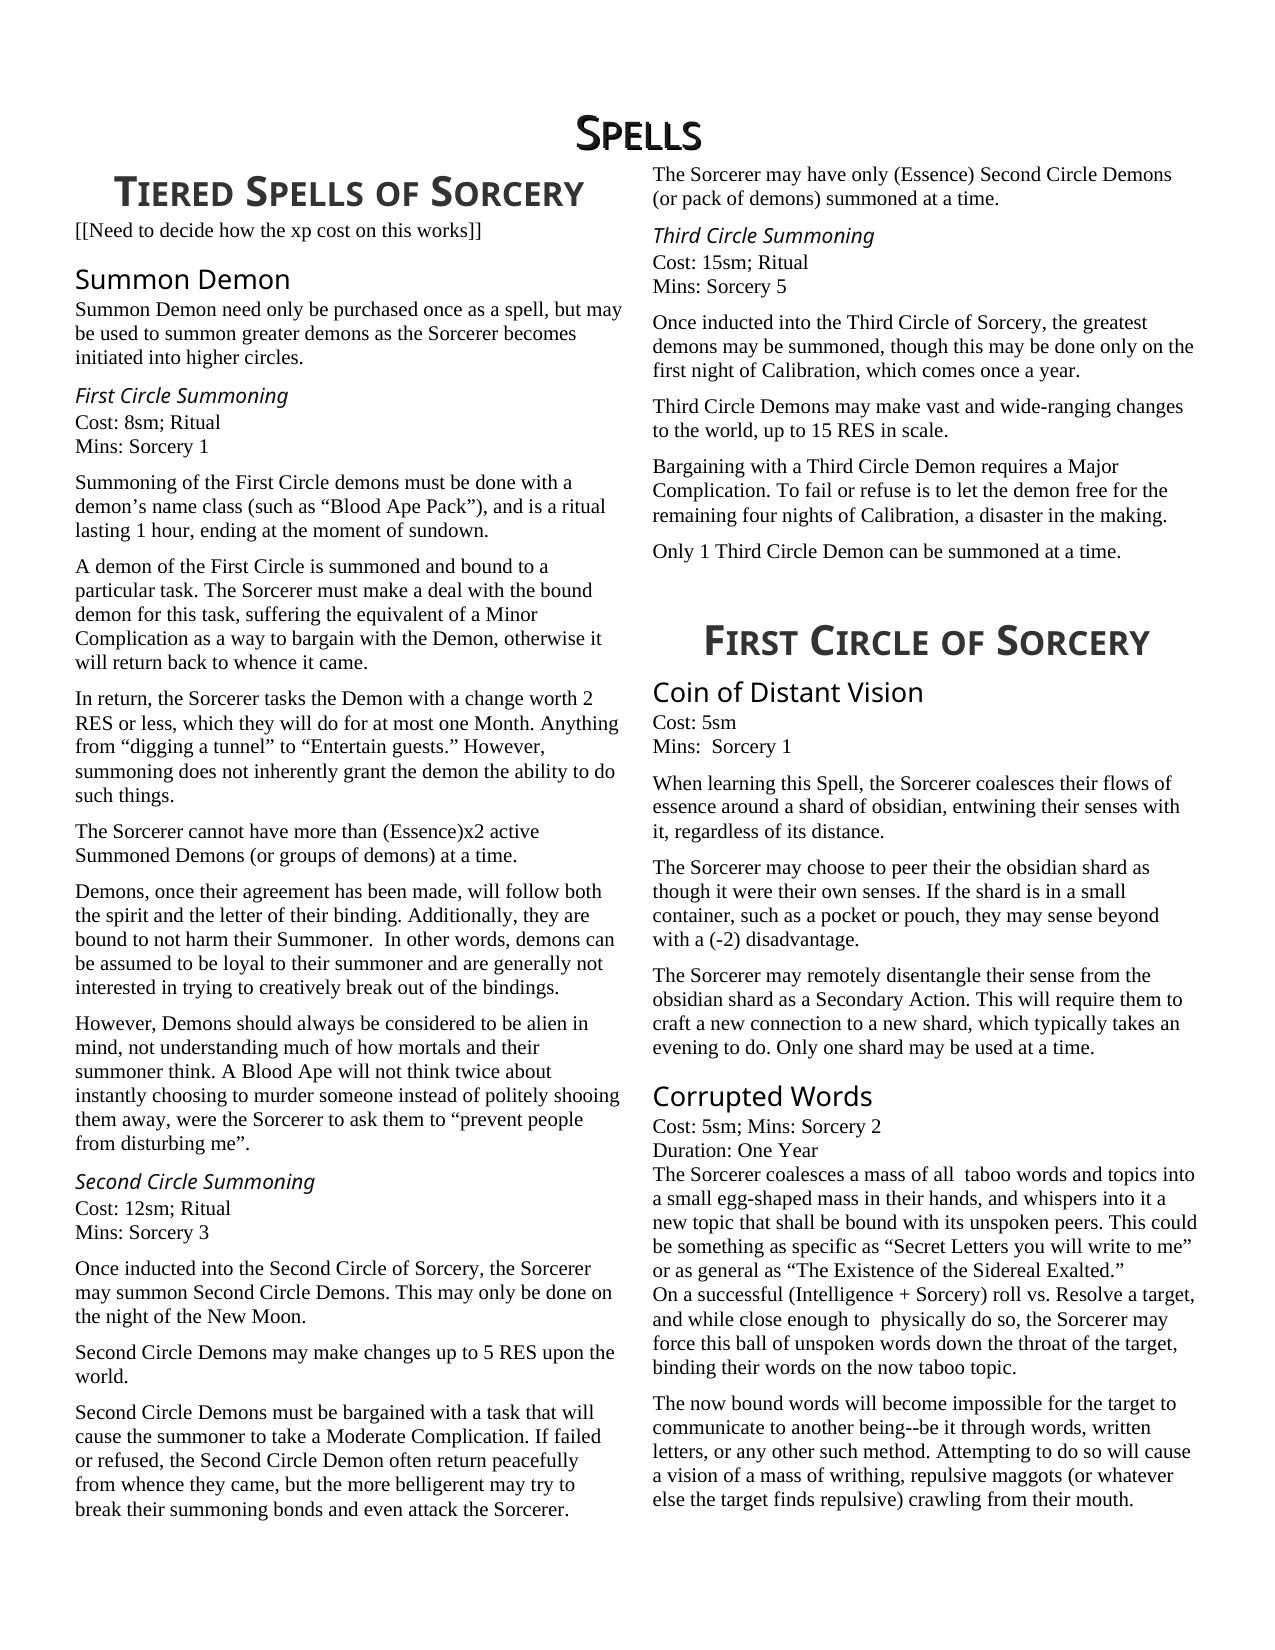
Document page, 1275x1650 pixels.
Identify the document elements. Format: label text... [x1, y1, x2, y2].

text Second Circle Demons may make changes up to 5 RES upon the world. [75, 1340, 622, 1388]
subtitle Summon Demon [75, 260, 622, 297]
text Bargaining with a Third Circle Demon requires a Major Complication. To fail or refuse is to let the demon free for the remaining four nights of Calibration, a disaster in the making. [652, 454, 1200, 527]
text The Sorcerer may choose to peer their the obsidian shard as though it were their own senses. If the shard is in a small container, such as a pocket or pouch, they may sense beyond with a (-2) disadvantage. [652, 854, 1200, 951]
text Cost: 15sm; Ritual Mins: Sorcery 5 [652, 250, 1200, 298]
subtitle Coin of Distant Vision [652, 673, 1200, 710]
text Summoning of the First Circle demons must be done with a demon’s name class (such as “Blood Ape Pack”), and is a ritual lasting 1 hour, ending at the moment of sundown. [75, 470, 622, 542]
text Once inducted into the Third Circle of Sorcery, the greatest demons may be summoned, though this may be done only on the first night of Calibration, which comes once a year. [652, 310, 1200, 382]
text Once inducted into the Second Circle of Sorcery, the Sorcerer may summon Second Circle Demons. This may only be done on the night of the New Moon. [75, 1256, 622, 1328]
text The Sorcerer cannot have more than (Essence)x2 active Summoned Demons (or groups of demons) at a time. [75, 819, 622, 867]
text A demon of the First Circle is summoned and bound to a particular task. The Sorcerer must make a deal with the bound demon for this task, suffering the equivalent of a Minor Complication as a way to bargain with the Demon, otherwise it will return back to whence it came. [75, 554, 622, 674]
text The now bound words will become impossible for the target to communicate to another being--be it through words, written letters, or any other such method. Attempting to do so will cause a vision of a mass of writhing, repulsive maggots (or whatever else the target finds repulsive) crawling from their mouth. [652, 1391, 1200, 1511]
subtitle Third Circle Summoning [652, 222, 1200, 250]
subtitle First Circle of Sorcery [652, 611, 1200, 667]
subtitle Second Circle Summoning [75, 1167, 622, 1196]
text The Sorcerer may have only (Essence) Second Circle Demons (or pack of demons) summoned at a time. [652, 161, 1200, 209]
text Third Circle Demons may make vast and wide-ranging changes to the world, up to 15 RES in scale. [652, 394, 1200, 442]
subtitle Corrupted Words [652, 1077, 1200, 1114]
subtitle First Circle Summoning [75, 381, 622, 410]
text However, Demons should always be considered to be alien in mind, not understanding much of how mortals and their summoner think. A Blood Ape will not think twice about instantly choosing to murder someone instead of politely shooing them away, were the Sorcerer to ask them to “prevent people from disturbing me”. [75, 1011, 622, 1155]
text Summon Demon need only be purchased once as a spell, but may be used to summon greater demons as the Sorcerer becomes initiated into higher circles. [75, 297, 622, 369]
text Cost: 5sm; Mins: Sorcery 2 Duration: One Year The Sorcerer coalesces a mass of all taboo words and topics into a small egg-shaped mass in their hands, and whispers into it a new topic that shall be bound with its unspoken peers. This could be something as specific as “Secret Letters you will write to me” or as general as “The Existence of the Sidereal Exalted.” On a successful (Intelligence + Sorcery) roll vs. Resolve a target, and while close enough to physically do so, the Sorcerer may force this ball of unspoken words down the throat of the target, binding their words on the now taboo topic. [652, 1114, 1200, 1379]
text In return, the Sorcerer tasks the Demon with a change worth 2 RES or less, which they will do for at most one Month. Anything from “digging a tunnel” to “Entertain guests.” However, summoning does not inherently grant the demon the ability to do such things. [75, 686, 622, 807]
text [[Need to decide how the xp cost on this works]] [75, 218, 622, 242]
text Demons, once their agreement has been made, will follow both the spirit and the letter of their binding. Additionally, they are bound to not harm their Summoner. In other words, demons can be assumed to be loyal to their summoner and are generally not interested in trying to creatively break out of the bindings. [75, 879, 622, 999]
text Cost: 5sm Mins: Sorcery 1 [652, 710, 1200, 758]
text Cost: 12sm; Ritual Mins: Sorcery 3 [75, 1196, 622, 1244]
subtitle Tiered Spells of Sorcery [75, 161, 622, 218]
subtitle Spells [75, 99, 1200, 161]
text Only 1 Third Circle Demon can be summoned at a time. [652, 538, 1200, 563]
text When learning this Spell, the Sorcerer coalesces their flows of essence around a shard of obsidian, entwining their senses with it, regardless of its distance. [652, 770, 1200, 843]
text Cost: 8sm; Ritual Mins: Sorcery 1 [75, 410, 622, 458]
text Second Circle Demons must be bargained with a task that will cause the summoner to take a Moderate Complication. If failed or refused, the Second Circle Demon often return peacefully from whence they came, but the more belligerent may try to break their summoning bonds and even attack the Sorcerer. [75, 1400, 622, 1521]
text The Sorcerer may remotely disentangle their sense from the obsidian shard as a Secondary Action. This will require them to craft a new connection to a new shard, which typically takes an evening to do. Only one shard may be used at a time. [652, 963, 1200, 1059]
